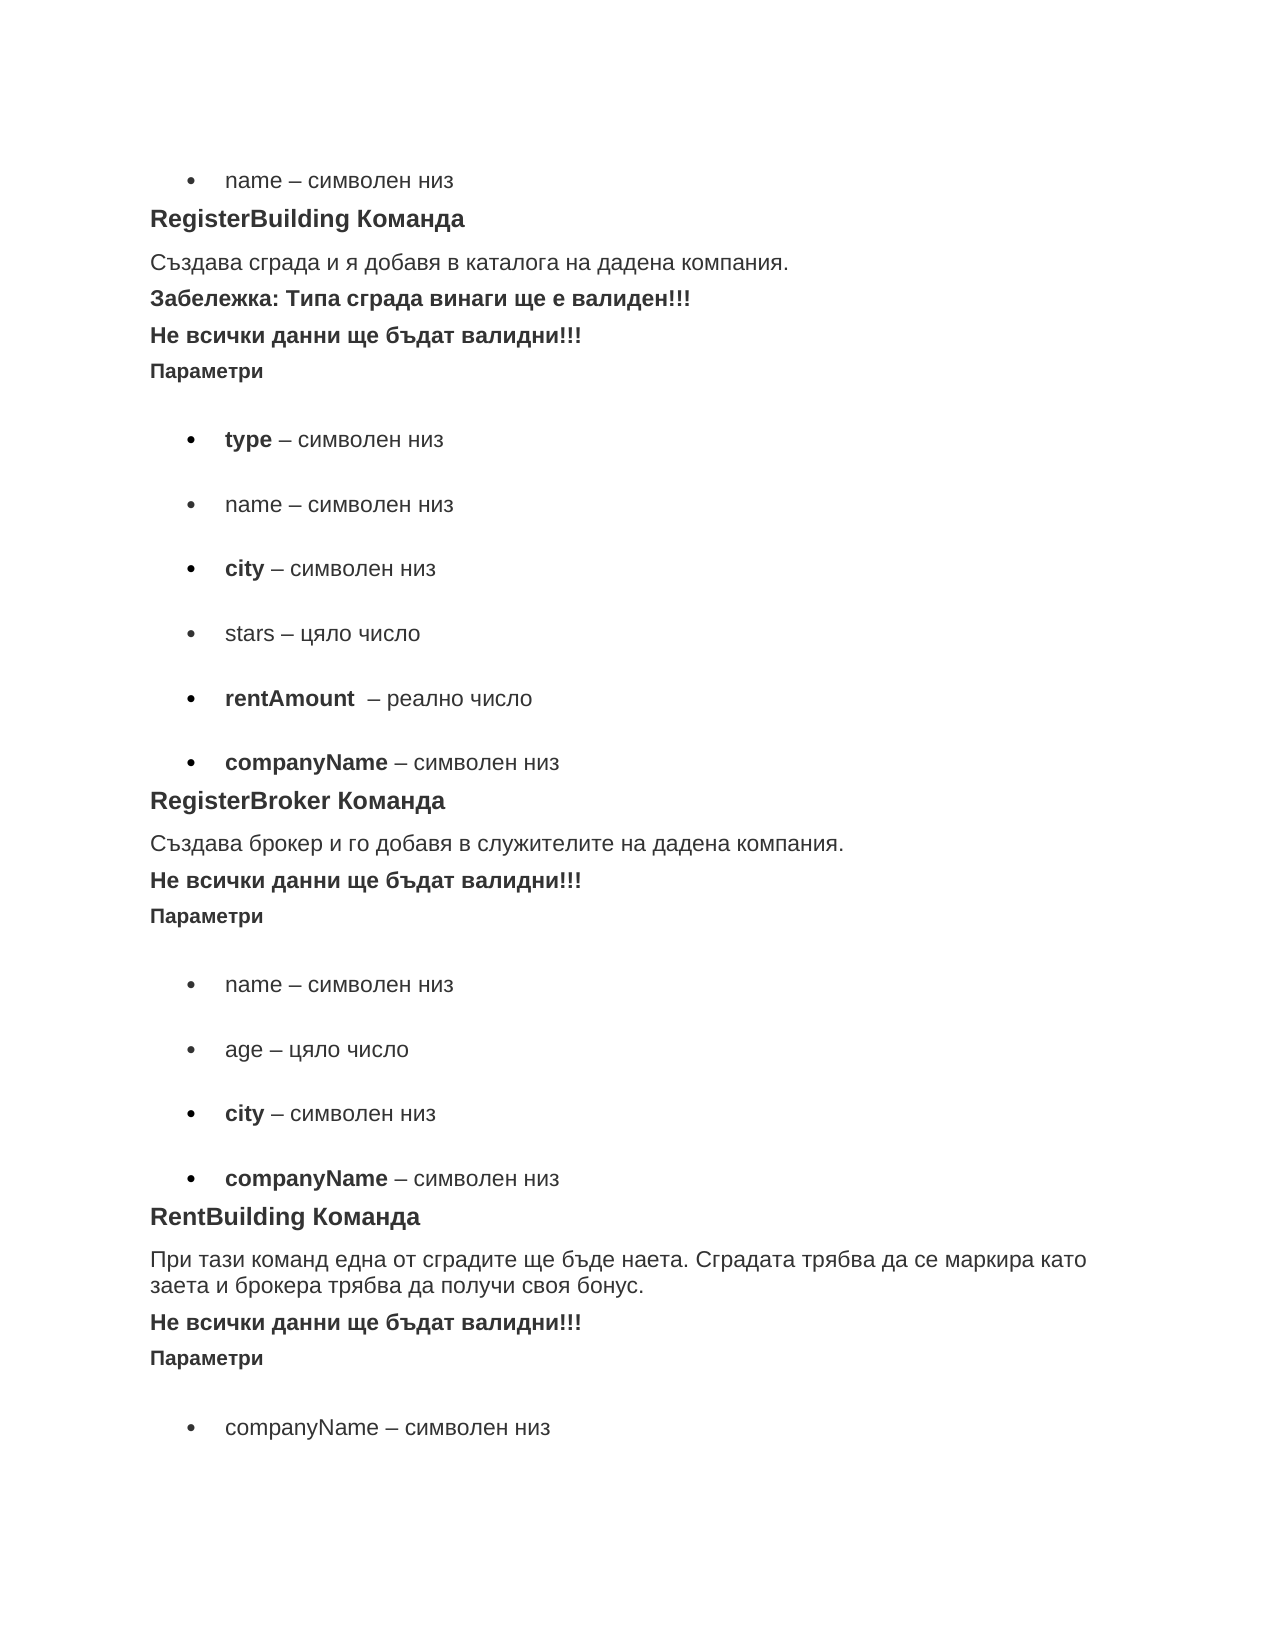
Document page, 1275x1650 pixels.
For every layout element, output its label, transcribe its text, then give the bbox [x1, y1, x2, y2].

subtitle RentBuilding Команда [150, 1202, 1125, 1231]
text Създава брокер и го добавя в служителите на дадена компания. [150, 830, 1125, 857]
list name – символен низ [187, 473, 1125, 517]
text Не всички данни ще бъдат валидни!!! [150, 322, 1125, 348]
list rentAmount – реално число [187, 667, 1125, 711]
subtitle RegisterBuilding Команда [150, 204, 1125, 233]
text Не всички данни ще бъдат валидни!!! [150, 1309, 1125, 1336]
subtitle Параметри [150, 904, 1125, 928]
subtitle RegisterBroker Команда [150, 786, 1125, 815]
list companyName – символен низ [187, 1396, 1125, 1440]
list city – символен низ [187, 1083, 1125, 1127]
list companyName – символен низ [187, 1148, 1125, 1191]
list stars – цяло число [187, 603, 1125, 646]
list name – символен низ [187, 954, 1125, 998]
list city – символен низ [187, 538, 1125, 582]
text Не всички данни ще бъдат валидни!!! [150, 867, 1125, 893]
subtitle Параметри [150, 1346, 1125, 1370]
text Създава сграда и я добавя в каталога на дадена компания. [150, 248, 1125, 275]
list companyName – символен низ [187, 732, 1125, 776]
subtitle Параметри [150, 359, 1125, 383]
list age – цяло число [187, 1018, 1125, 1062]
text При тази команд една от сградите ще бъде наета. Сградата трябва да се маркира като заета и брокера трябва да получи своя бонус. [150, 1246, 1125, 1299]
text Забележка: Типа сграда винаги ще е валиден!!! [150, 285, 1125, 312]
list type – символен низ [187, 409, 1125, 453]
list name – символен низ [187, 150, 1125, 194]
